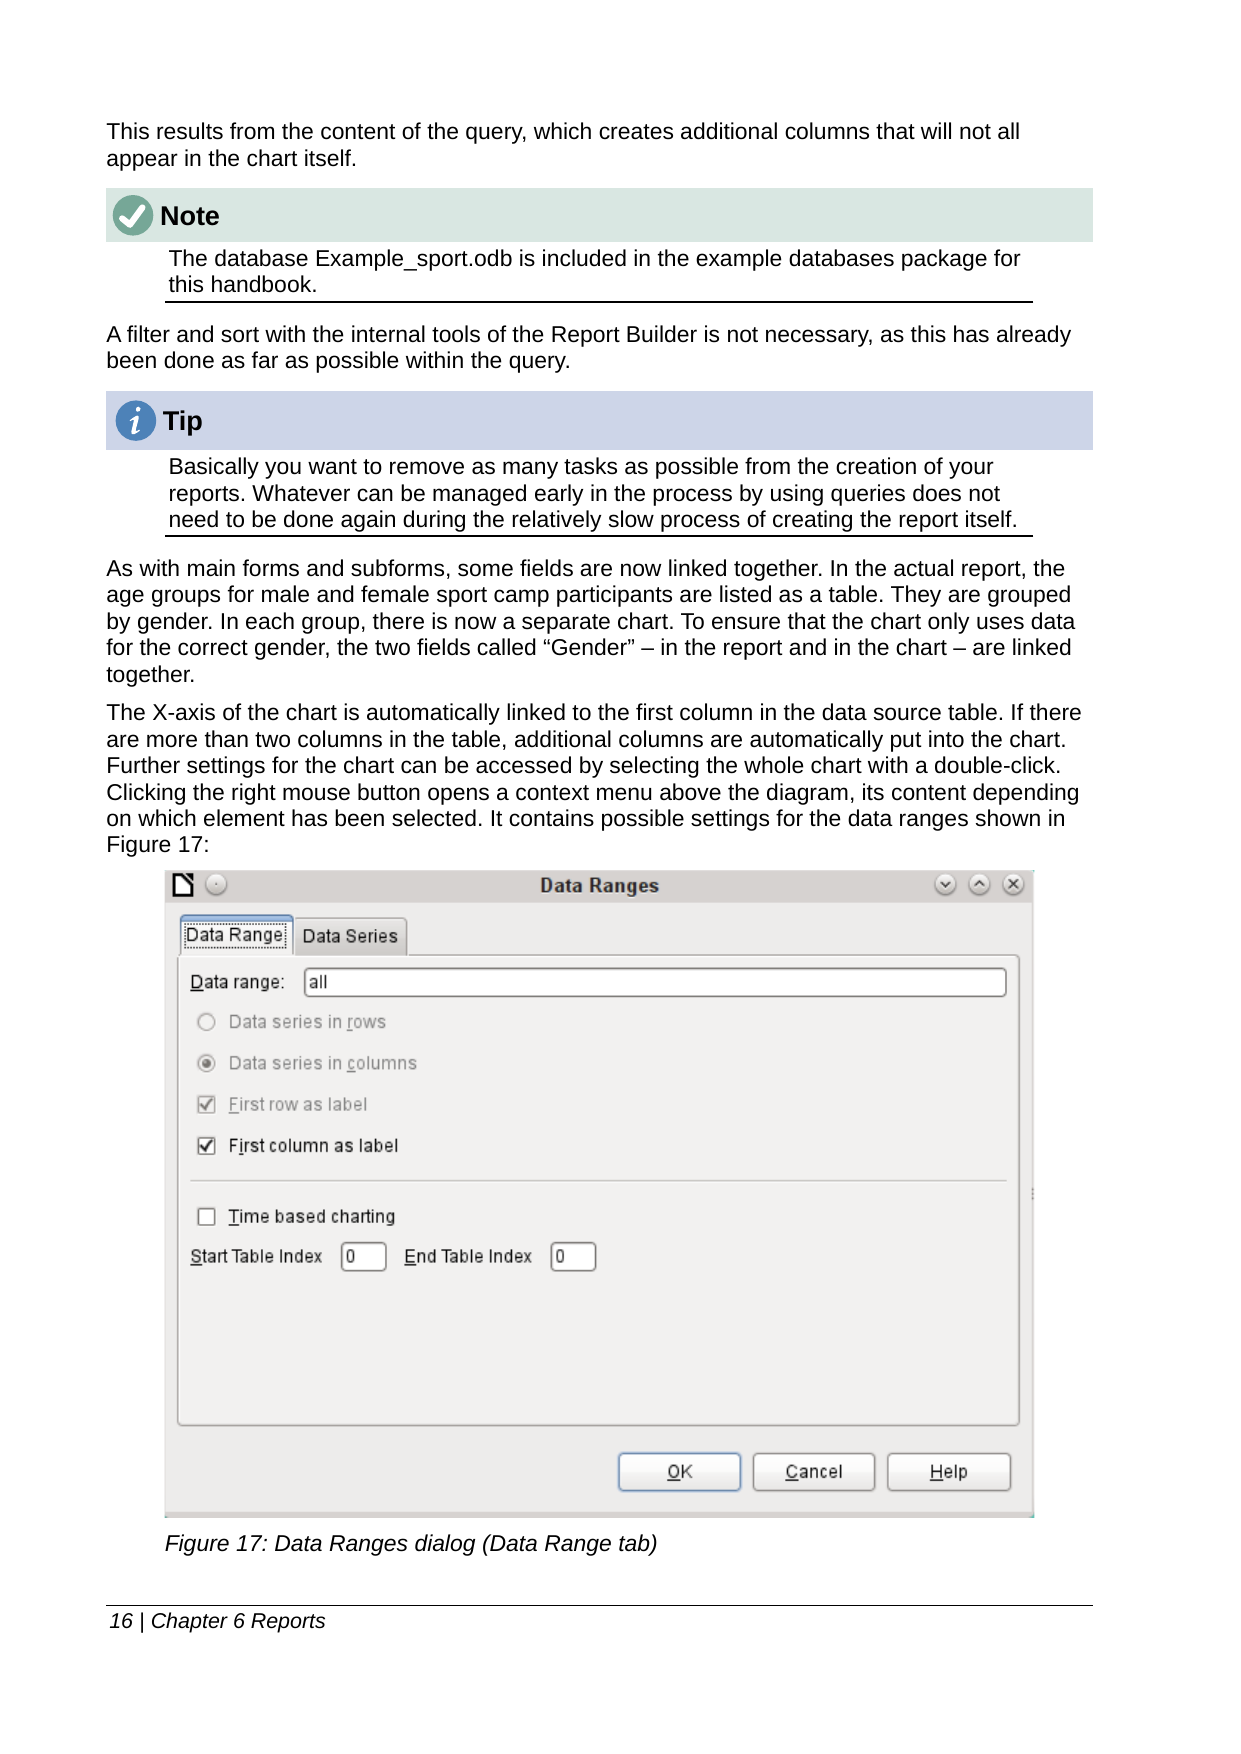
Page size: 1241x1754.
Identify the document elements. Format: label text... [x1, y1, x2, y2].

text This results from the content of the query, which creates additional columns that will not all appear in the chart itself. [106, 118, 1093, 171]
text Figure 17: Data Ranges dialog (Data Range tab) [164, 1530, 1034, 1556]
text As with main forms and subforms, some fields are now linked together. In the actual report, the age groups for male and female sport camp participants are listed as a table. They are grouped by gender. In each group, there is now a separate chart. To ensure that the chart only uses data for the correct gender, the two fields called “Gender” – in the report and in the chart – are linked together. [106, 555, 1093, 687]
text The X-axis of the chart is automatically linked to the first column in the data source table. If there are more than two columns in the table, additional columns are automatically put into the chart. Further settings for the chart can be accessed by selecting the whole chart with a double-click. Clicking the right mouse button opens a context menu above the diagram, its content depending on which element has been selected. It contains possible settings for the data ranges shown in Figure 17: [106, 699, 1093, 857]
subtitle Note [106, 188, 1093, 242]
text A filter and sort with the internal tools of the Report Builder is not necessary, as this has already been done as far as possible within the query. [106, 321, 1093, 373]
subtitle Tip [106, 391, 1093, 450]
text The database Example_sport.odb is included in the example databases package for this handbook. [165, 242, 1033, 301]
picture [164, 870, 1035, 1518]
text Basically you want to remove as many tasks as possible from the creation of your reports. Whatever can be managed early in the process by using queries does not need to be done again during the relatively slow process of creating the report itself. [165, 450, 1033, 535]
